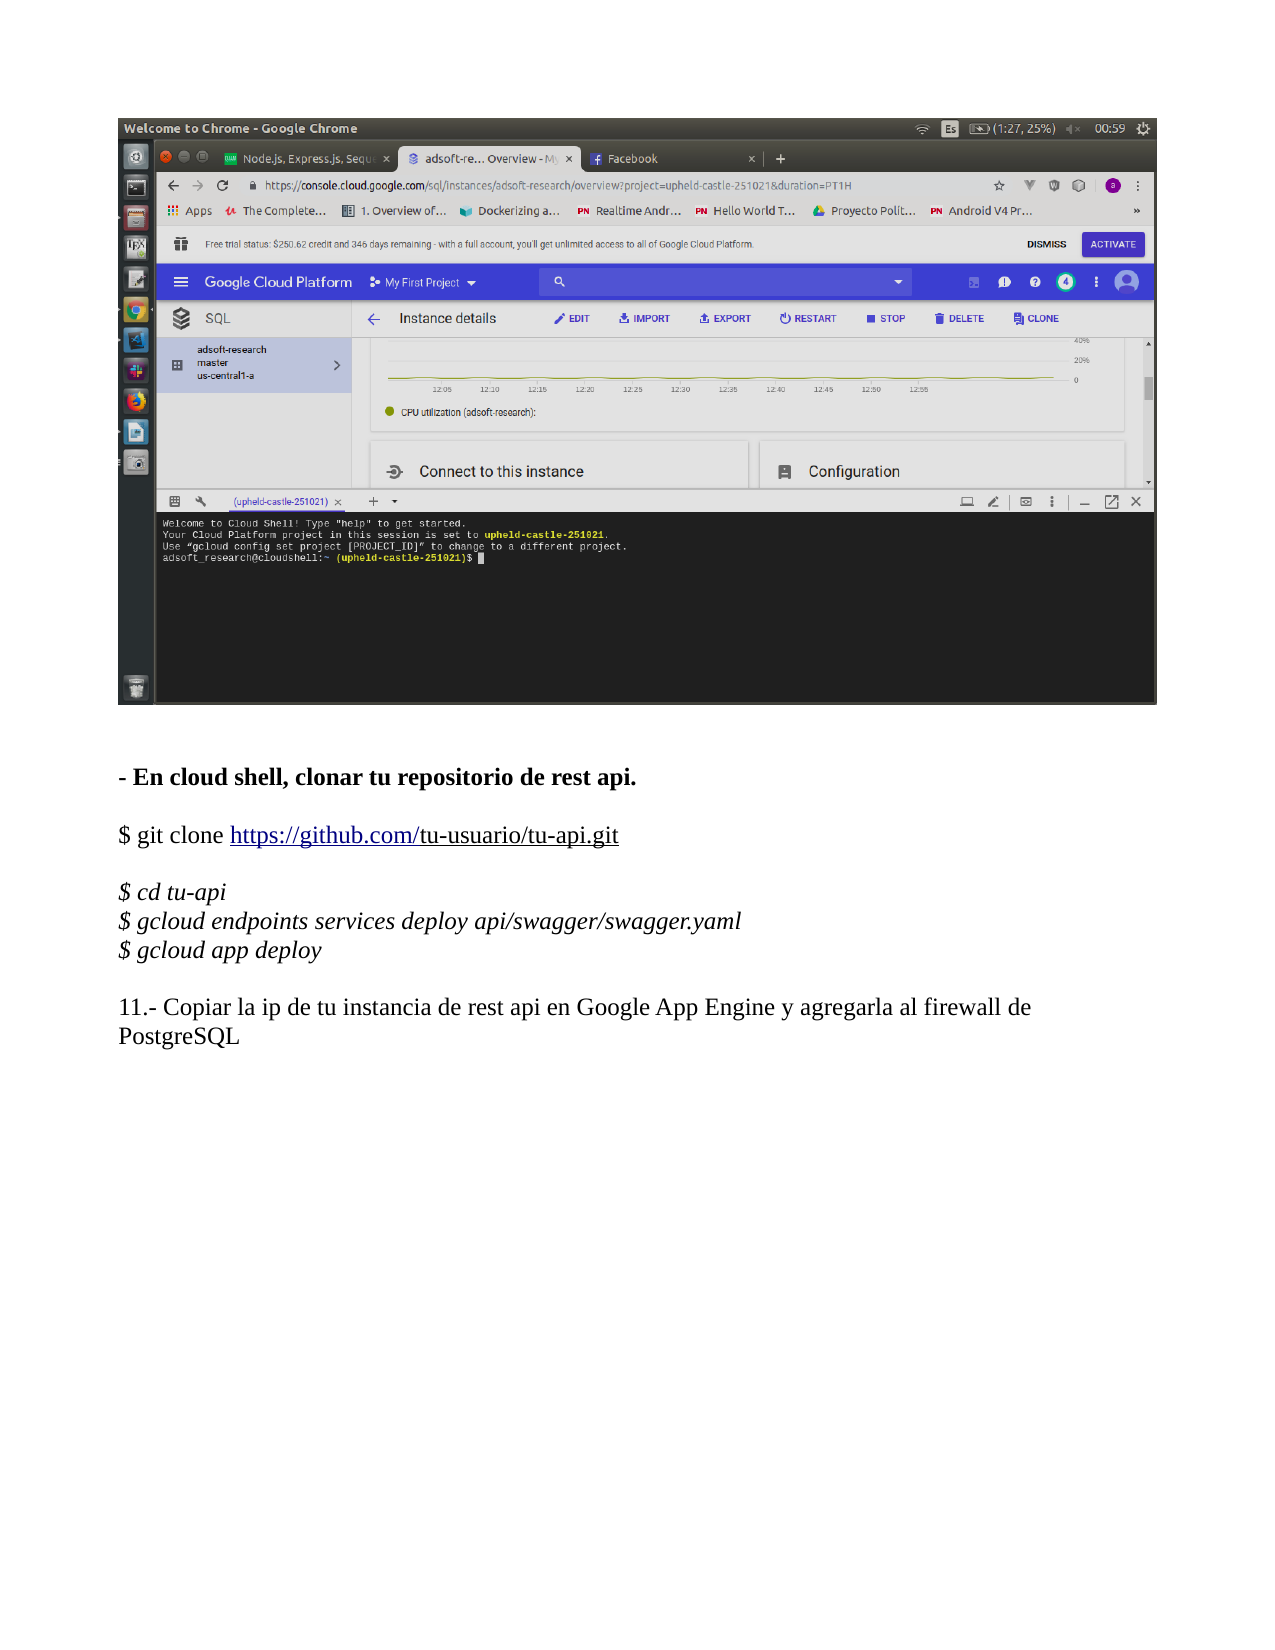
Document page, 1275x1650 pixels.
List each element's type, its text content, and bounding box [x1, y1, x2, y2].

text $ cd tu-api [118, 877, 1157, 906]
text - En cloud shell, clonar tu repositorio de rest api. [118, 762, 1157, 791]
text $ gcloud app deploy [118, 935, 1157, 963]
text $ git clone https://github.com/tu-usuario/tu-api.git [118, 820, 1157, 848]
text 11.- Copiar la ip de tu instancia de rest api en Google App Engine y agregarla al firewall de PostgreSQL [118, 992, 1157, 1050]
picture [118, 118, 1157, 705]
text $ gcloud endpoints services deploy api/swagger/swagger.yaml [118, 906, 1157, 935]
